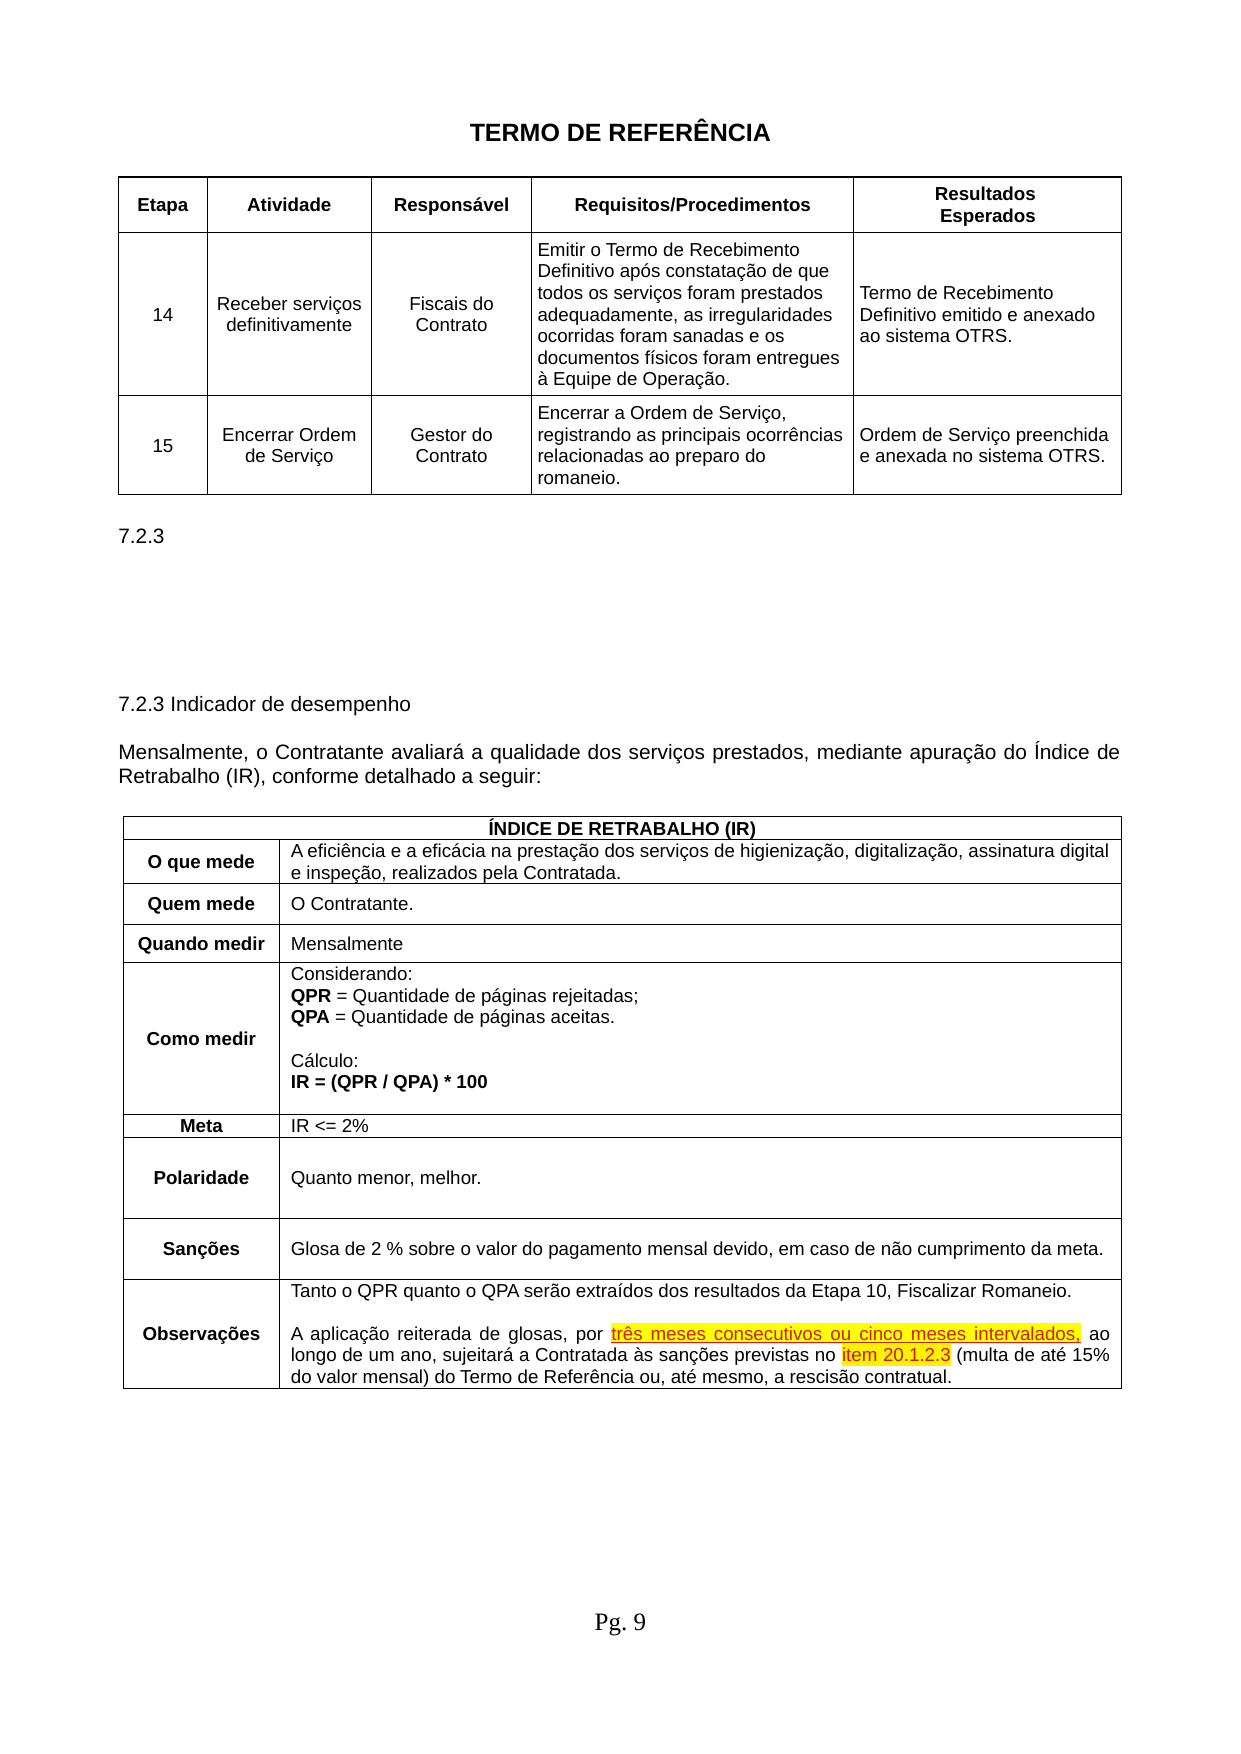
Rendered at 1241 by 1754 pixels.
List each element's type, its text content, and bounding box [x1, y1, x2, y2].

table_cell Termo de Recebimento Definitivo emitido e anexado ao sistema OTRS. [854, 233, 1121, 395]
table_cell Quanto menor, melhor. [280, 1138, 1121, 1218]
table_cell Observações [124, 1280, 279, 1387]
table_header ÍNDICE DE RETRABALHO (IR) [124, 817, 1121, 839]
table_cell Gestor do Contrato [372, 396, 531, 494]
table_header Resultados Esperados [854, 178, 1121, 232]
table_cell Emitir o Termo de Recebimento Definitivo após constatação de que todos os serviços foram prestados adequadamente, as irregularidades ocorridas foram sanadas e os documentos físicos foram entregues à Equipe de Operação. [532, 233, 853, 395]
table_cell Encerrar a Ordem de Serviço, registrando as principais ocorrências relacionadas ao preparo do romaneio. [532, 396, 853, 494]
text 7.2.3 [118, 524, 1122, 548]
table_cell Tanto o QPR quanto o QPA serão extraídos dos resultados da Etapa 10, Fiscalizar Romaneio. A aplicação reiterada de glosas, por três meses consecutivos ou cinco meses intervalados, ao longo de um ano, sujeitará a Contratada às sanções previstas no item 20.1.2.3 (multa de até 15% do valor mensal) do Termo de Referência ou, até mesmo, a rescisão contratual. [280, 1280, 1121, 1387]
table_cell Polaridade [124, 1138, 279, 1218]
table_cell Fiscais do Contrato [372, 233, 531, 395]
table_cell Mensalmente [280, 925, 1121, 962]
table_cell IR <= 2% [280, 1115, 1121, 1137]
table_cell Sanções [124, 1219, 279, 1278]
text 7.2.3 Indicador de desempenho [118, 692, 1122, 716]
text Mensalmente, o Contratante avaliará a qualidade dos serviços prestados, mediante apuração do Índice de Retrabalho (IR), conforme detalhado a seguir: [118, 739, 1122, 787]
table_cell Glosa de 2 % sobre o valor do pagamento mensal devido, em caso de não cumprimento da meta. [280, 1219, 1121, 1278]
table_cell Como medir [124, 963, 279, 1114]
table_header Responsável [372, 178, 531, 232]
table_cell Encerrar Ordem de Serviço [208, 396, 371, 494]
table_cell Considerando: QPR = Quantidade de páginas rejeitadas; QPA = Quantidade de páginas aceitas. Cálculo: IR = (QPR / QPA) * 100 [280, 963, 1121, 1114]
table_header Etapa [119, 178, 207, 232]
table_header Atividade [208, 178, 371, 232]
table_cell A eficiência e a eficácia na prestação dos serviços de higienização, digitalização, assinatura digital e inspeção, realizados pela Contratada. [280, 840, 1121, 883]
table_cell 14 [119, 233, 207, 395]
table_cell 15 [119, 396, 207, 494]
table_cell Receber serviços definitivamente [208, 233, 371, 395]
table_cell O Contratante. [280, 884, 1121, 923]
table_header Requisitos/Procedimentos [532, 178, 853, 232]
table_cell Quando medir [124, 925, 279, 962]
table_cell Meta [124, 1115, 279, 1137]
table_cell Quem mede [124, 884, 279, 923]
table_cell Ordem de Serviço preenchida e anexada no sistema OTRS. [854, 396, 1121, 494]
table_cell O que mede [124, 840, 279, 883]
